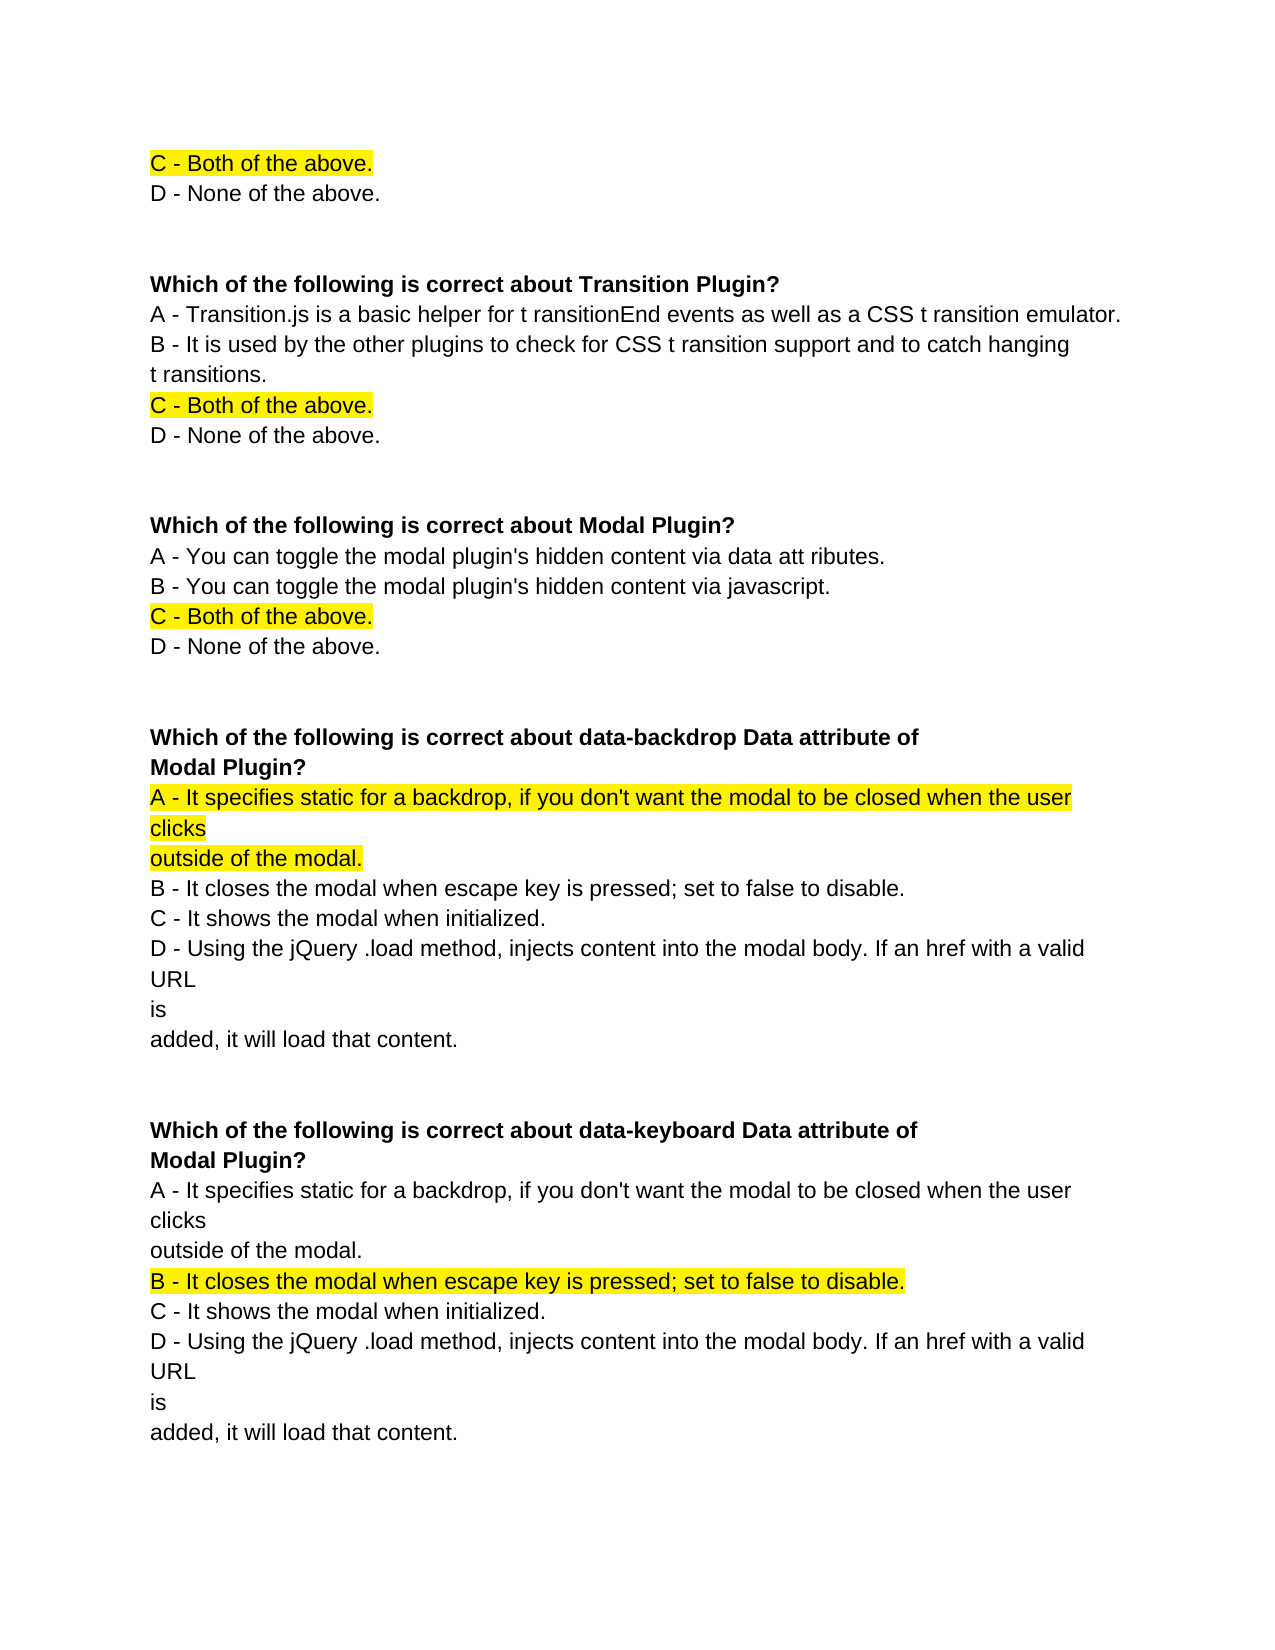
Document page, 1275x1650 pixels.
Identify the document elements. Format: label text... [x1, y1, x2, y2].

text A - It specifies static for a backdrop, if you don't want the modal to be closed when the user clicks [150, 1177, 1125, 1234]
text t ransitions. [150, 361, 1125, 388]
text D - None of the above. [150, 422, 1125, 448]
text C - Both of the above. [150, 603, 1125, 629]
text Which of the following is correct about data-backdrop Data attribute of [150, 724, 1125, 750]
text outside of the modal. [150, 1237, 1125, 1264]
text B - It closes the modal when escape key is pressed; set to false to disable. [150, 1268, 1125, 1294]
text Which of the following is correct about Transition Plugin? [150, 271, 1125, 297]
text C - Both of the above. [150, 392, 1125, 418]
text B - It closes the modal when escape key is pressed; set to false to disable. [150, 875, 1125, 901]
text Modal Plugin? [150, 1147, 1125, 1173]
text is [150, 996, 1125, 1022]
text C - It shows the modal when initialized. [150, 1298, 1125, 1324]
text added, it will load that content. [150, 1026, 1125, 1052]
text added, it will load that content. [150, 1419, 1125, 1445]
text D - Using the jQuery .load method, injects content into the modal body. If an href with a valid URL [150, 935, 1125, 992]
text Modal Plugin? [150, 754, 1125, 781]
text D - None of the above. [150, 633, 1125, 660]
text B - You can toggle the modal plugin's hidden content via javascript. [150, 573, 1125, 599]
text D - None of the above. [150, 180, 1125, 207]
text A - It specifies static for a backdrop, if you don't want the modal to be closed when the user clicks [150, 784, 1125, 841]
text B - It is used by the other plugins to check for CSS t ransition support and to catch hanging [150, 331, 1125, 358]
text C - It shows the modal when initialized. [150, 905, 1125, 932]
text is [150, 1388, 1125, 1415]
text C - Both of the above. [150, 150, 1125, 176]
text Which of the following is correct about data-keyboard Data attribute of [150, 1117, 1125, 1143]
text outside of the modal. [150, 845, 1125, 871]
text D - Using the jQuery .load method, injects content into the modal body. If an href with a valid URL [150, 1328, 1125, 1385]
text A - You can toggle the modal plugin's hidden content via data att ributes. [150, 543, 1125, 569]
text A - Transition.js is a basic helper for t ransitionEnd events as well as a CSS t ransition emulator. [150, 301, 1125, 327]
text Which of the following is correct about Modal Plugin? [150, 512, 1125, 539]
